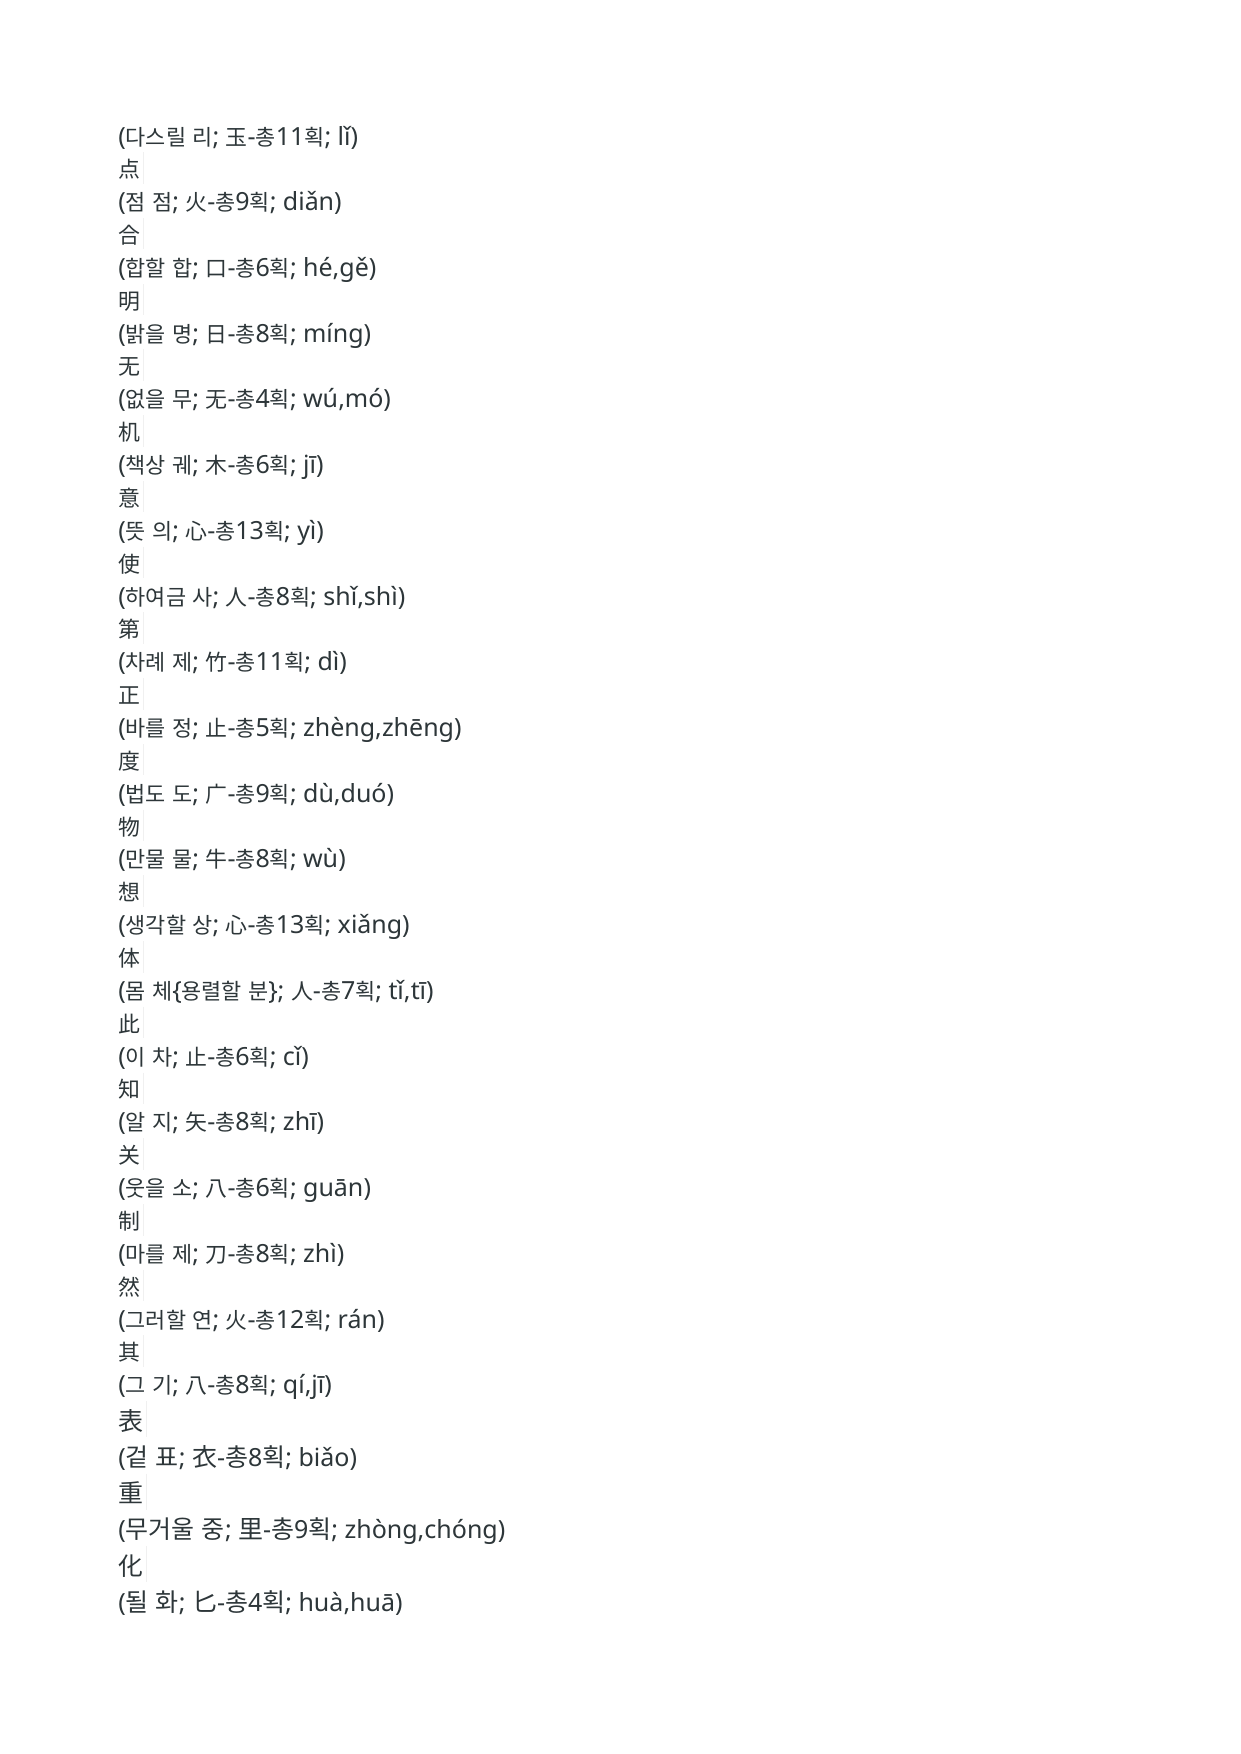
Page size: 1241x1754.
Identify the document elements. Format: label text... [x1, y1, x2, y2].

text 体 [118, 941, 143, 973]
text (될 화; ⼔-총4획; huà,huā) [118, 1582, 1122, 1618]
text (이 차; ⽌-총6획; cǐ) [118, 1038, 1122, 1072]
text (합할 합; ⼝-총6획; hé,gě) [118, 249, 1122, 284]
text 无 [118, 349, 143, 381]
text 意 [118, 481, 143, 512]
text (법도 도; ⼴-총9획; dù,duó) [118, 775, 1122, 809]
text 物 [118, 809, 143, 841]
text (알 지; ⽮-총8획; zhī) [118, 1104, 1122, 1138]
text [144, 415, 1122, 447]
text (무거울 중; ⾥-총9획; zhòng,chóng) [118, 1510, 1122, 1546]
text [147, 1401, 1122, 1437]
text [144, 218, 1122, 249]
text 合 [118, 218, 143, 249]
text (몸 체{용렬할 분}; ⼈-총7획; tǐ,tī) [118, 973, 1122, 1007]
text [144, 481, 1122, 512]
text 制 [118, 1204, 143, 1236]
text (바를 정; ⽌-총5획; zhèng,zhēng) [118, 710, 1122, 744]
text [144, 284, 1122, 315]
text (차례 제; ⽵-총11획; dì) [118, 644, 1122, 678]
text 想 [118, 875, 143, 907]
text (겉 표; ⾐-총8획; biǎo) [118, 1437, 1122, 1473]
text [144, 349, 1122, 381]
text 重 [118, 1473, 146, 1510]
text 正 [118, 678, 143, 710]
text [144, 678, 1122, 710]
text 知 [118, 1072, 143, 1104]
text 度 [118, 744, 143, 775]
text [144, 1204, 1122, 1236]
text 第 [118, 612, 143, 644]
text [144, 547, 1122, 578]
text [144, 1335, 1122, 1367]
text (생각할 상; ⼼-총13획; xiǎng) [118, 907, 1122, 941]
text 点 [118, 152, 143, 184]
text (밝을 명; ⽇-총8획; míng) [118, 315, 1122, 349]
text 表 [118, 1401, 146, 1437]
text [144, 809, 1122, 841]
text (뜻 의; ⼼-총13획; yì) [118, 512, 1122, 547]
text 使 [118, 547, 143, 578]
text (마를 제; ⼑-총8획; zhì) [118, 1236, 1122, 1269]
text [144, 1007, 1122, 1038]
text 此 [118, 1007, 143, 1038]
text (책상 궤; ⽊-총6획; jī) [118, 447, 1122, 481]
text 明 [118, 284, 143, 315]
text [144, 152, 1122, 184]
text [144, 744, 1122, 775]
text [144, 941, 1122, 973]
text (다스릴 리; ⽟-총11획; lǐ) [118, 118, 1122, 152]
text 化 [118, 1546, 146, 1582]
text 关 [118, 1138, 143, 1170]
text (그러할 연; ⽕-총12획; rán) [118, 1301, 1122, 1335]
text (그 기; ⼋-총8획; qí,jī) [118, 1367, 1122, 1401]
text (하여금 사; ⼈-총8획; shǐ,shì) [118, 578, 1122, 612]
text [147, 1473, 1122, 1510]
text 然 [118, 1269, 143, 1301]
text 其 [118, 1335, 143, 1367]
text [147, 1546, 1122, 1582]
text [144, 1269, 1122, 1301]
text [144, 875, 1122, 907]
text (만물 물; ⽜-총8획; wù) [118, 841, 1122, 875]
text [144, 1072, 1122, 1104]
text [144, 1138, 1122, 1170]
text (점 점; ⽕-총9획; diǎn) [118, 184, 1122, 218]
text (없을 무; ⽆-총4획; wú,mó) [118, 381, 1122, 415]
text (웃을 소; ⼋-총6획; guān) [118, 1170, 1122, 1204]
text 机 [118, 415, 143, 447]
text [144, 612, 1122, 644]
